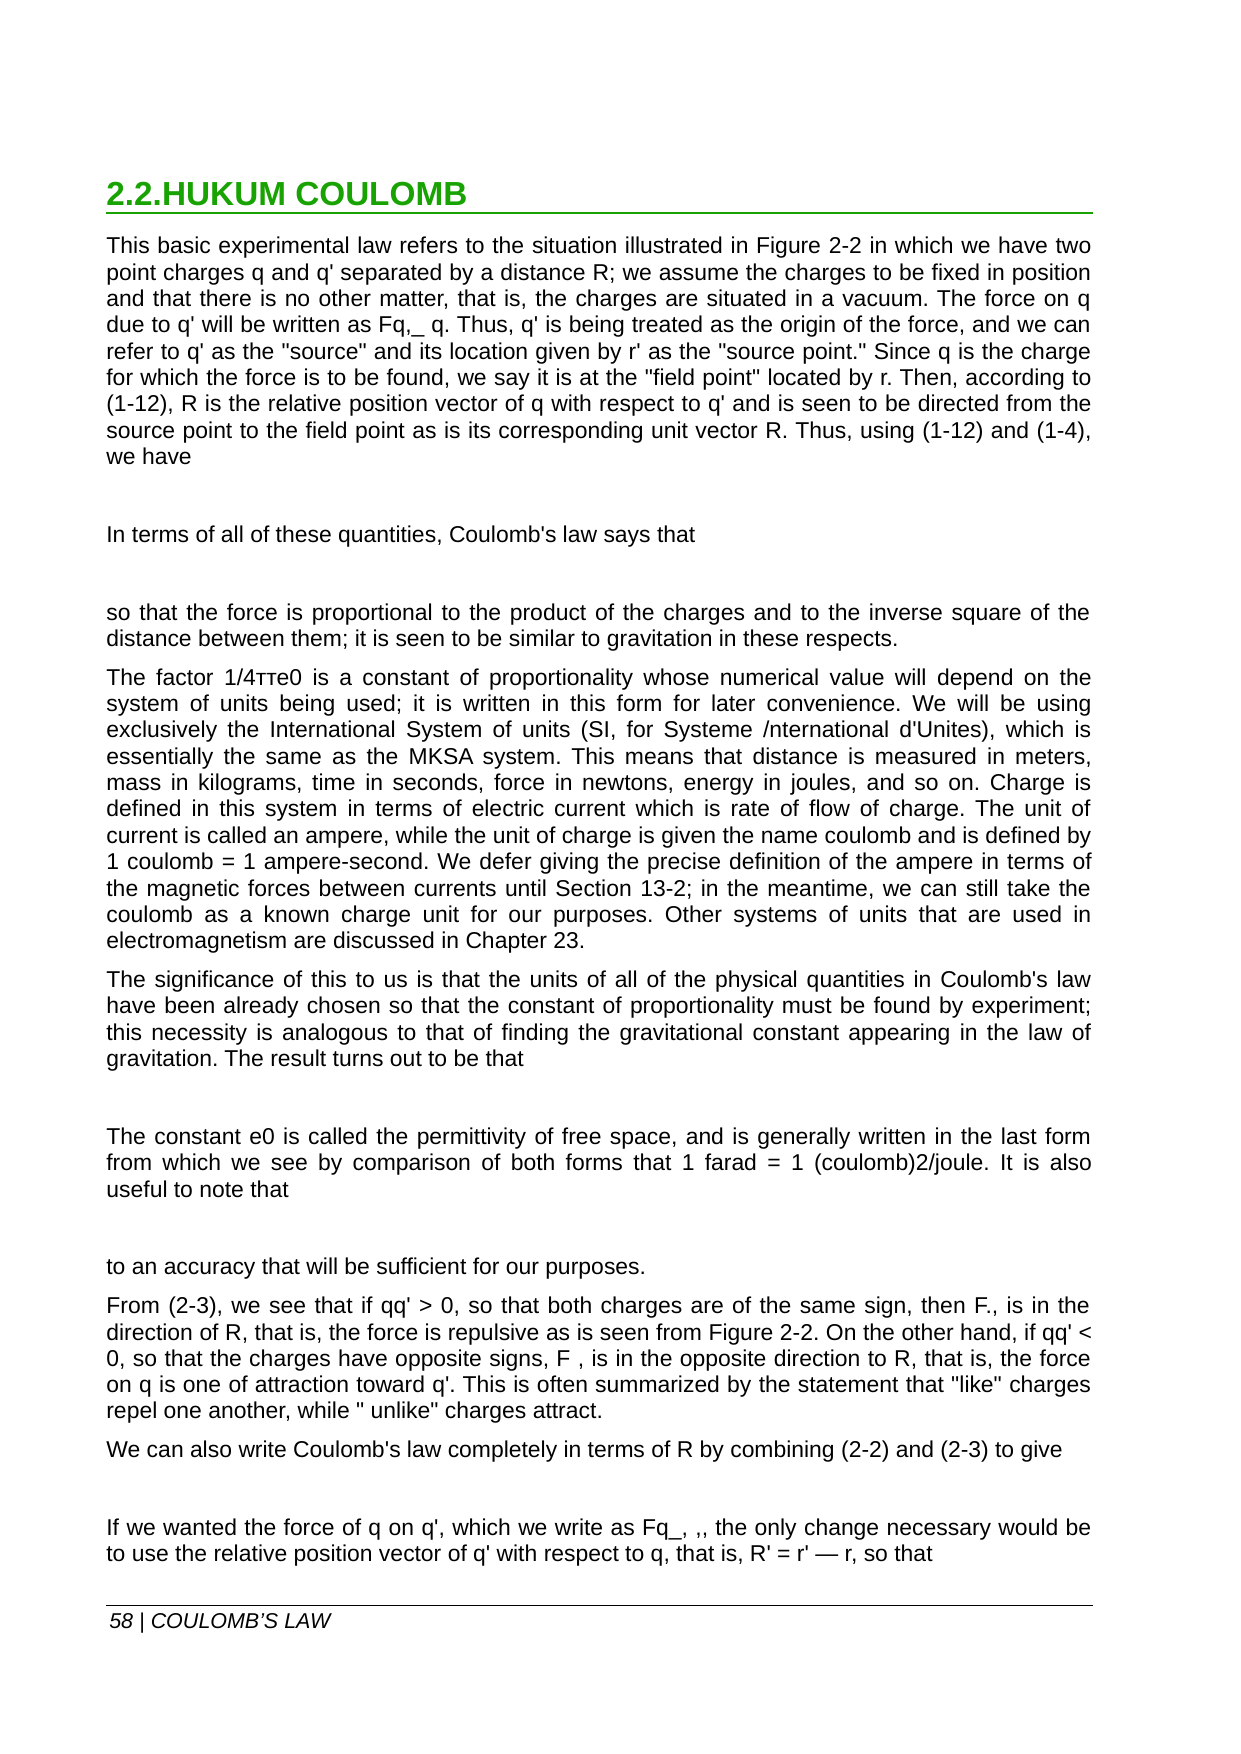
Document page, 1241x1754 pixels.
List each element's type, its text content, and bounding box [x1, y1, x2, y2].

text to an accuracy that will be sufficient for our purposes. [106, 1253, 1093, 1279]
text This basic experimental law refers to the situation illustrated in Figure 2-2 in which we have two point charges q and q' separated by a distance R; we assume the charges to be fixed in position and that there is no other matter, that is, the charges are situated in a vacuum. The force on q due to q' will be written as Fq,_ q. Thus, q' is being treated as the origin of the force, and we can refer to q' as the "source" and its location given by r' as the "source point." Since q is the charge for which the force is to be found, we say it is at the "field point" located by r. Then, according to (1-12), R is the relative position vector of q with respect to q' and is seen to be directed from the source point to the field point as is its corresponding unit vector R. Thus, using (1-12) and (1-4), we have [106, 232, 1093, 469]
text We can also write Coulomb's law completely in terms of R by combining (2-2) and (2-3) to give [106, 1436, 1093, 1463]
text The significance of this to us is that the units of all of the physical quantities in Coulomb's law have been already chosen so that the constant of proportionality must be found by experiment; this necessity is analogous to that of finding the gravitational constant appearing in the law of gravitation. The result turns out to be that [106, 966, 1093, 1071]
subtitle HUKUM COULOMB [106, 174, 1093, 212]
text The factor 1/4тте0 is a constant of proportionality whose numerical value will depend on the system of units being used; it is written in this form for later convenience. We will be using exclusively the International System of units (SI, for Systeme /nternational d'Unites), which is essentially the same as the MKSA system. This means that distance is measured in meters, mass in kilograms, time in seconds, force in newtons, energy in joules, and so on. Charge is defined in this system in terms of electric current which is rate of flow of charge. The unit of current is called an ampere, while the unit of charge is given the name coulomb and is defined by 1 coulomb = 1 ampere-second. We defer giving the precise definition of the ampere in terms of the magnetic forces between currents until Section 13-2; in the meantime, we can still take the coulomb as a known charge unit for our purposes. Other systems of units that are used in electromagnetism are discussed in Chapter 23. [106, 664, 1093, 953]
text In terms of all of these quantities, Coulomb's law says that [106, 521, 1093, 547]
text The constant e0 is called the permittivity of free space, and is generally written in the last form from which we see by comparison of both forms that 1 farad = 1 (coulomb)2/joule. It is also useful to note that [106, 1123, 1093, 1202]
text If we wanted the force of q on q', which we write as Fq_, ,, the only change necessary would be to use the relative position vector of q' with respect to q, that is, R' = r' — r, so that [106, 1514, 1093, 1567]
text so that the force is proportional to the product of the charges and to the inverse square of the distance between them; it is seen to be similar to gravitation in these respects. [106, 598, 1093, 651]
text From (2-3), we see that if qq' > 0, so that both charges are of the same sign, then F., is in the direction of R, that is, the force is repulsive as is seen from Figure 2-2. On the other hand, if qq' < 0, so that the charges have opposite signs, F , is in the opposite direction to R, that is, the force on q is one of attraction toward q'. This is often summarized by the statement that "like" charges repel one another, while " unlike" charges attract. [106, 1292, 1093, 1424]
